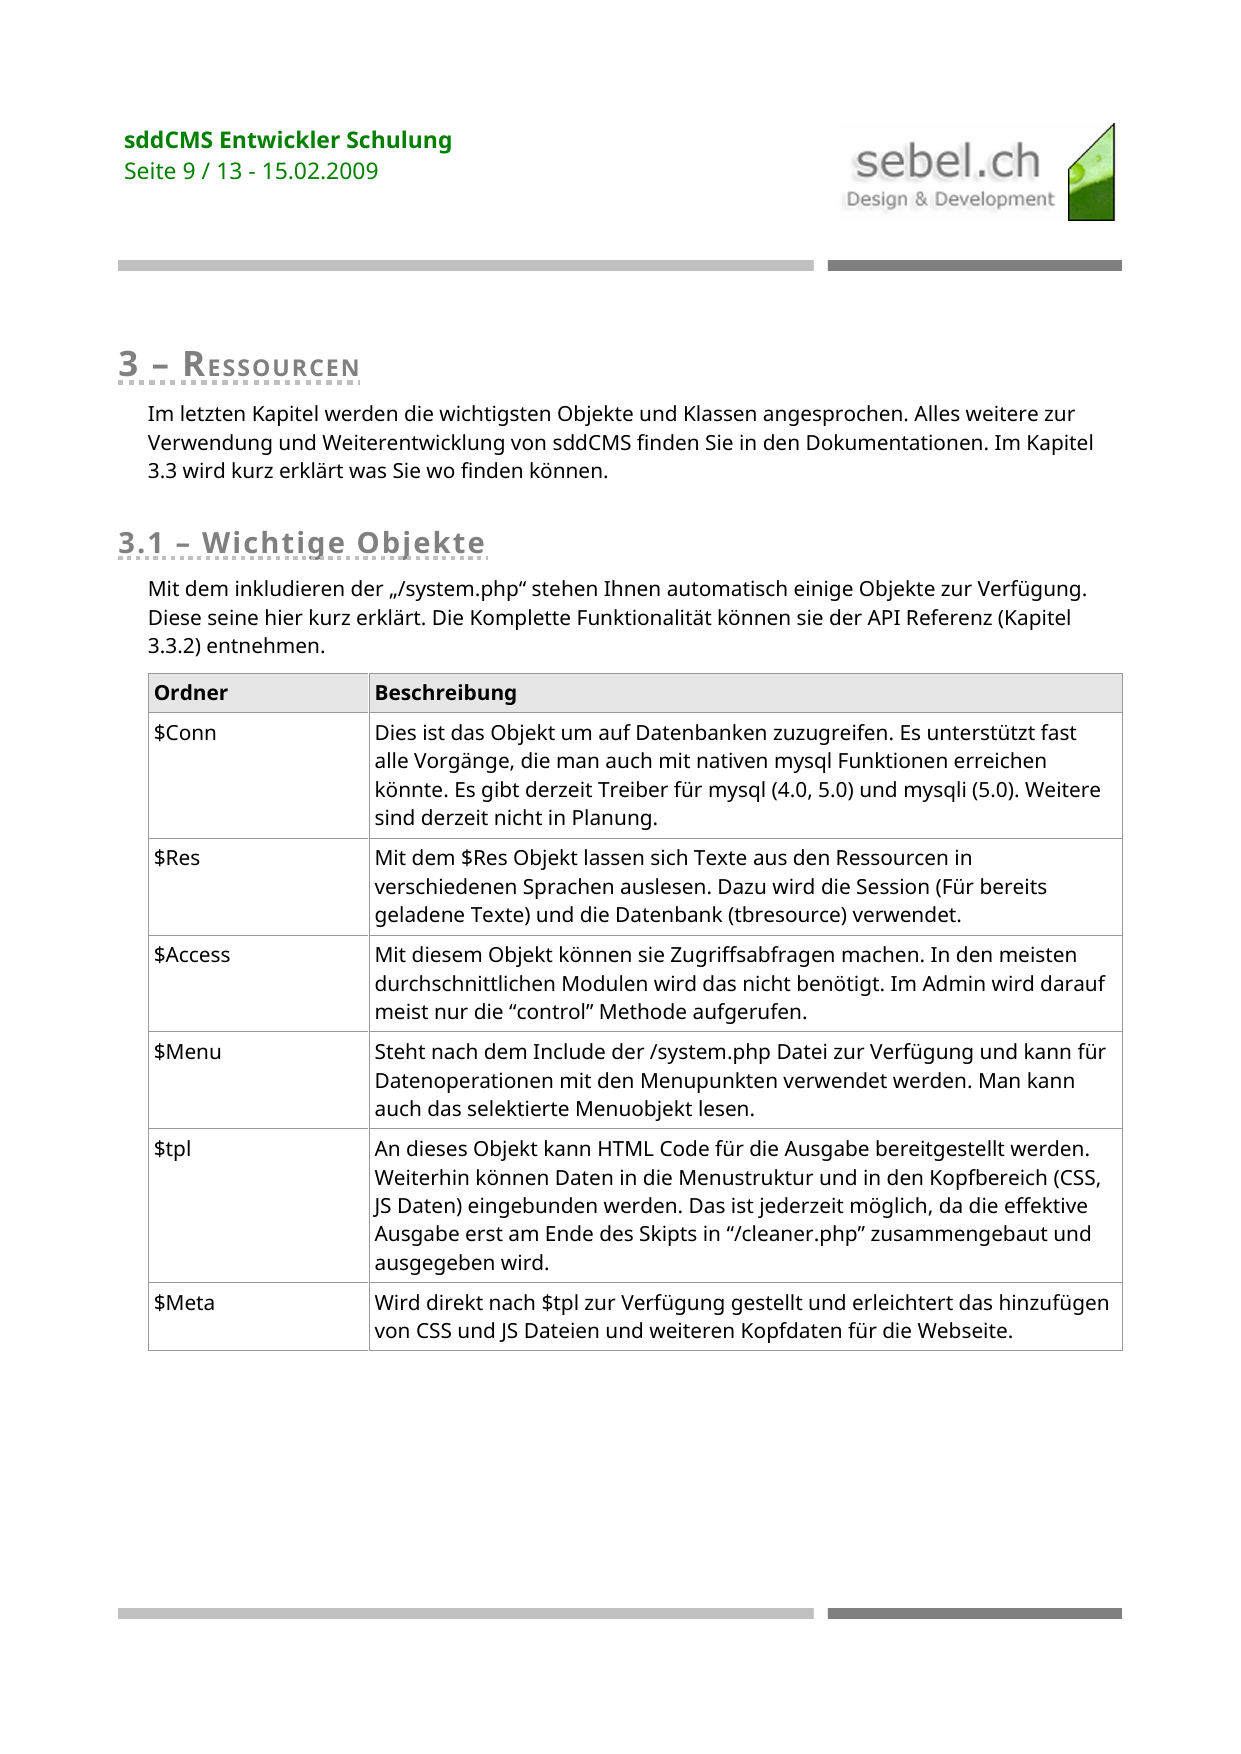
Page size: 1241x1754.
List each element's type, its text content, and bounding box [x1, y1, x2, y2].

table_header Beschreibung [370, 674, 1122, 712]
table_cell Mit diesem Objekt können sie Zugriffsabfragen machen. In den meisten durchschnittlichen Modulen wird das nicht benötigt. Im Admin wird darauf meist nur die “control” Methode aufgerufen. [370, 936, 1122, 1031]
table_header Ordner [149, 674, 368, 712]
picture [118, 1608, 1122, 1619]
table_cell $Meta [149, 1283, 368, 1350]
text Im letzten Kapitel werden die wichtigsten Objekte und Klassen angesprochen. Alles weitere zur Verwendung und Weiterentwicklung von sddCMS finden Sie in den Dokumentationen. Im Kapitel 3.3 wird kurz erklärt was Sie wo finden können. [148, 399, 1122, 485]
table_cell $tpl [149, 1129, 368, 1282]
table_cell Wird direkt nach $tpl zur Verfügung gestellt und erleichtert das hinzufügen von CSS und JS Dateien und weiteren Kopfdaten für die Webseite. [370, 1283, 1122, 1350]
subtitle 3 – Ressourcen [118, 339, 1122, 387]
table_cell An dieses Objekt kann HTML Code für die Ausgabe bereitgestellt werden. Weiterhin können Daten in die Menustruktur und in den Kopfbereich (CSS, JS Daten) eingebunden werden. Das ist jederzeit möglich, da die effektive Ausgabe erst am Ende des Skipts in “/cleaner.php” zusammengebaut und ausgegeben wird. [370, 1129, 1122, 1282]
text Mit dem inkludieren der „/system.php“ stehen Ihnen automatisch einige Objekte zur Verfügung. Diese seine hier kurz erklärt. Die Komplette Funktionalität können sie der API Referenz (Kapitel 3.3.2) entnehmen. [148, 574, 1122, 660]
table_cell $Conn [149, 713, 368, 838]
picture [118, 260, 1122, 271]
table_cell Steht nach dem Include der /system.php Datei zur Verfügung und kann für Datenoperationen mit den Menupunkten verwendet werden. Man kann auch das selektierte Menuobjekt lesen. [370, 1032, 1122, 1128]
table_cell $Menu [149, 1032, 368, 1128]
table_cell $Res [149, 839, 368, 935]
table_cell $Access [149, 936, 368, 1031]
subtitle 3.1 – Wichtige Objekte [118, 522, 1122, 562]
table_cell Mit dem $Res Objekt lassen sich Texte aus den Ressourcen in verschiedenen Sprachen auslesen. Dazu wird die Session (Für bereits geladene Texte) und die Datenbank (tbresource) verwendet. [370, 839, 1122, 935]
table_cell Dies ist das Objekt um auf Datenbanken zuzugreifen. Es unterstützt fast alle Vorgänge, die man auch mit nativen mysql Funktionen erreichen könnte. Es gibt derzeit Treiber für mysql (4.0, 5.0) und mysqli (5.0). Weitere sind derzeit nicht in Planung. [370, 713, 1122, 838]
